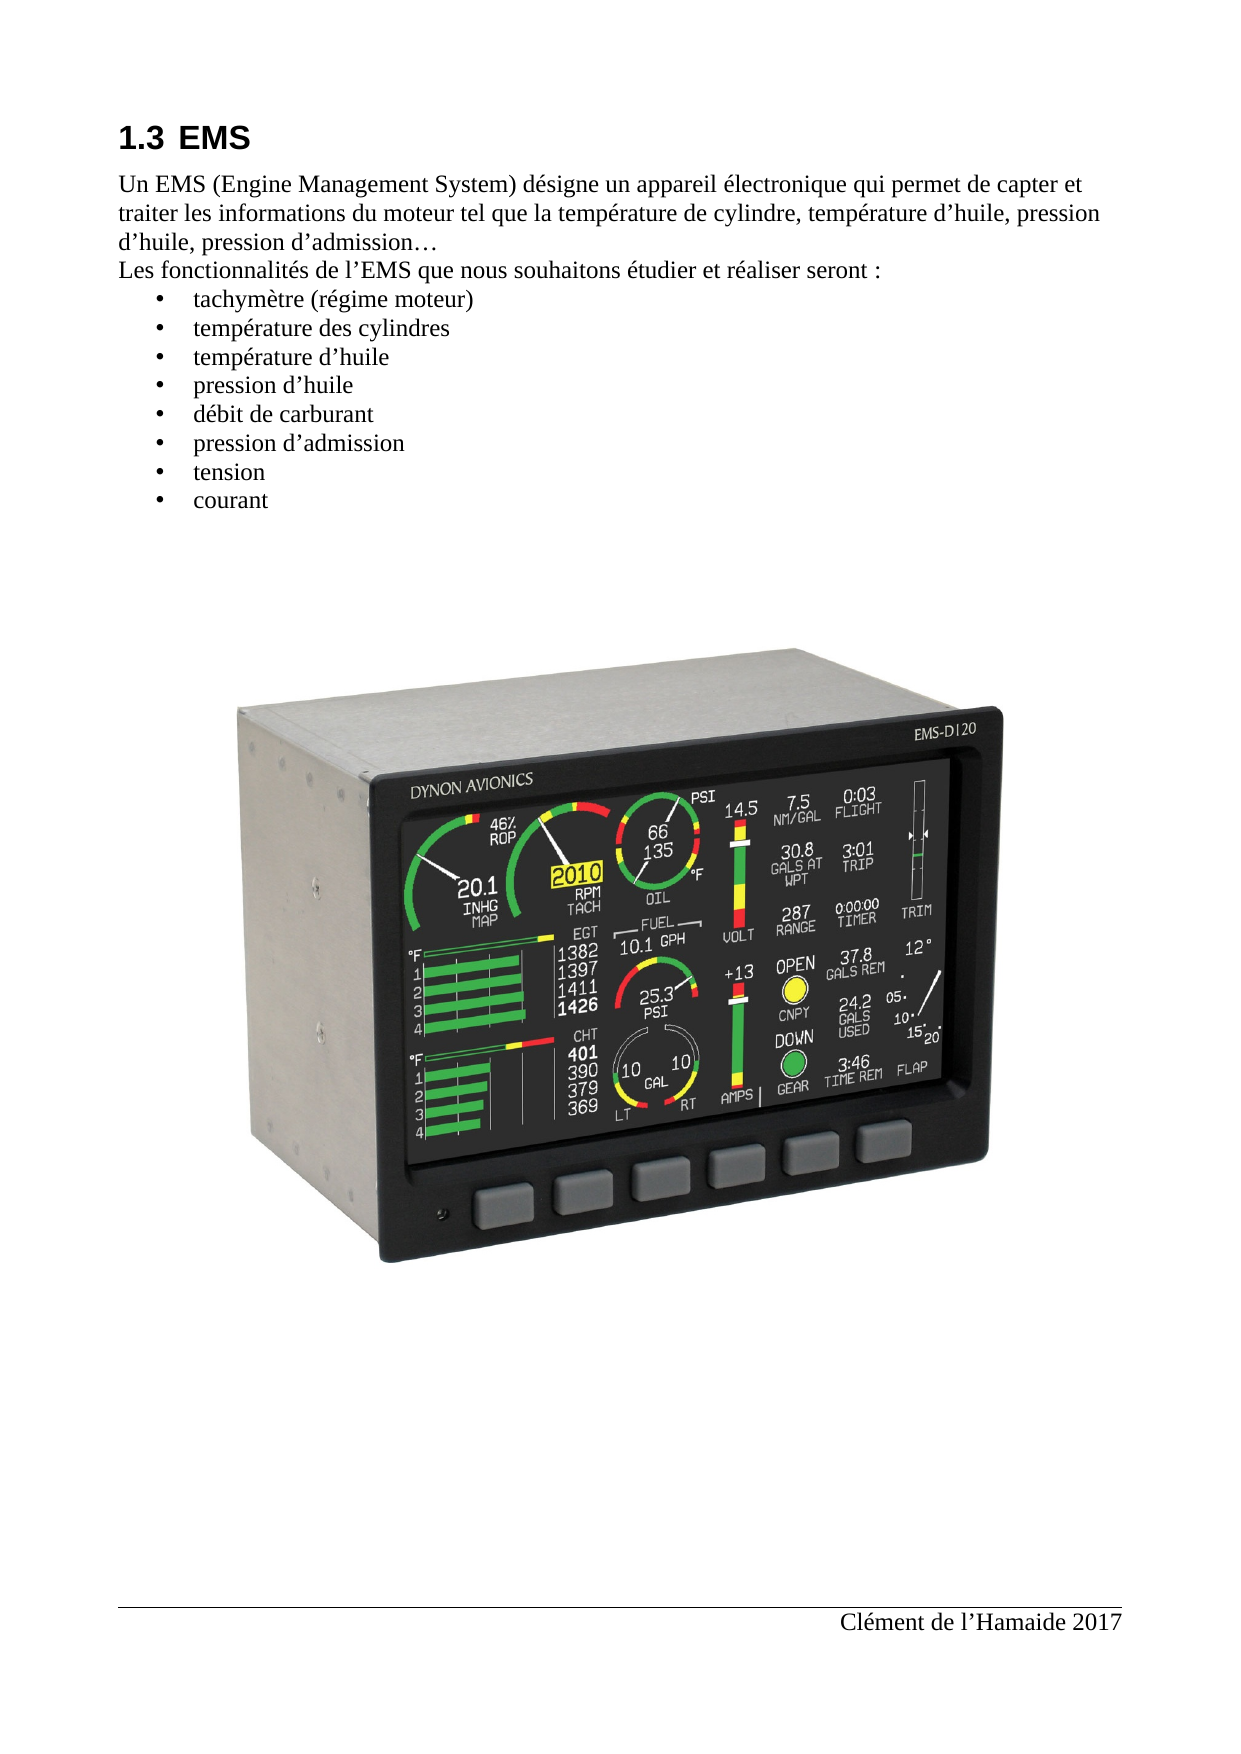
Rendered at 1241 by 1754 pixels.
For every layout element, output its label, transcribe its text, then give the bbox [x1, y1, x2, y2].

list tachymètre (régime moteur) [156, 284, 1122, 313]
list pression d’huile [156, 371, 1122, 399]
list courant [156, 486, 1122, 514]
subtitle EMS [118, 118, 1122, 157]
text Un EMS (Engine Management System) désigne un appareil électronique qui permet de capter et traiter les informations du moteur tel que la température de cylindre, température d’huile, pression d’huile, pression d’admission… [118, 169, 1122, 256]
list température des cylindres [156, 313, 1122, 342]
picture [236, 571, 1004, 1339]
list débit de carburant [156, 399, 1122, 428]
list pression d’admission [156, 428, 1122, 457]
text Les fonctionnalités de l’EMS que nous souhaitons étudier et réaliser seront : [118, 256, 1122, 284]
list température d’huile [156, 342, 1122, 371]
list tension [156, 457, 1122, 486]
